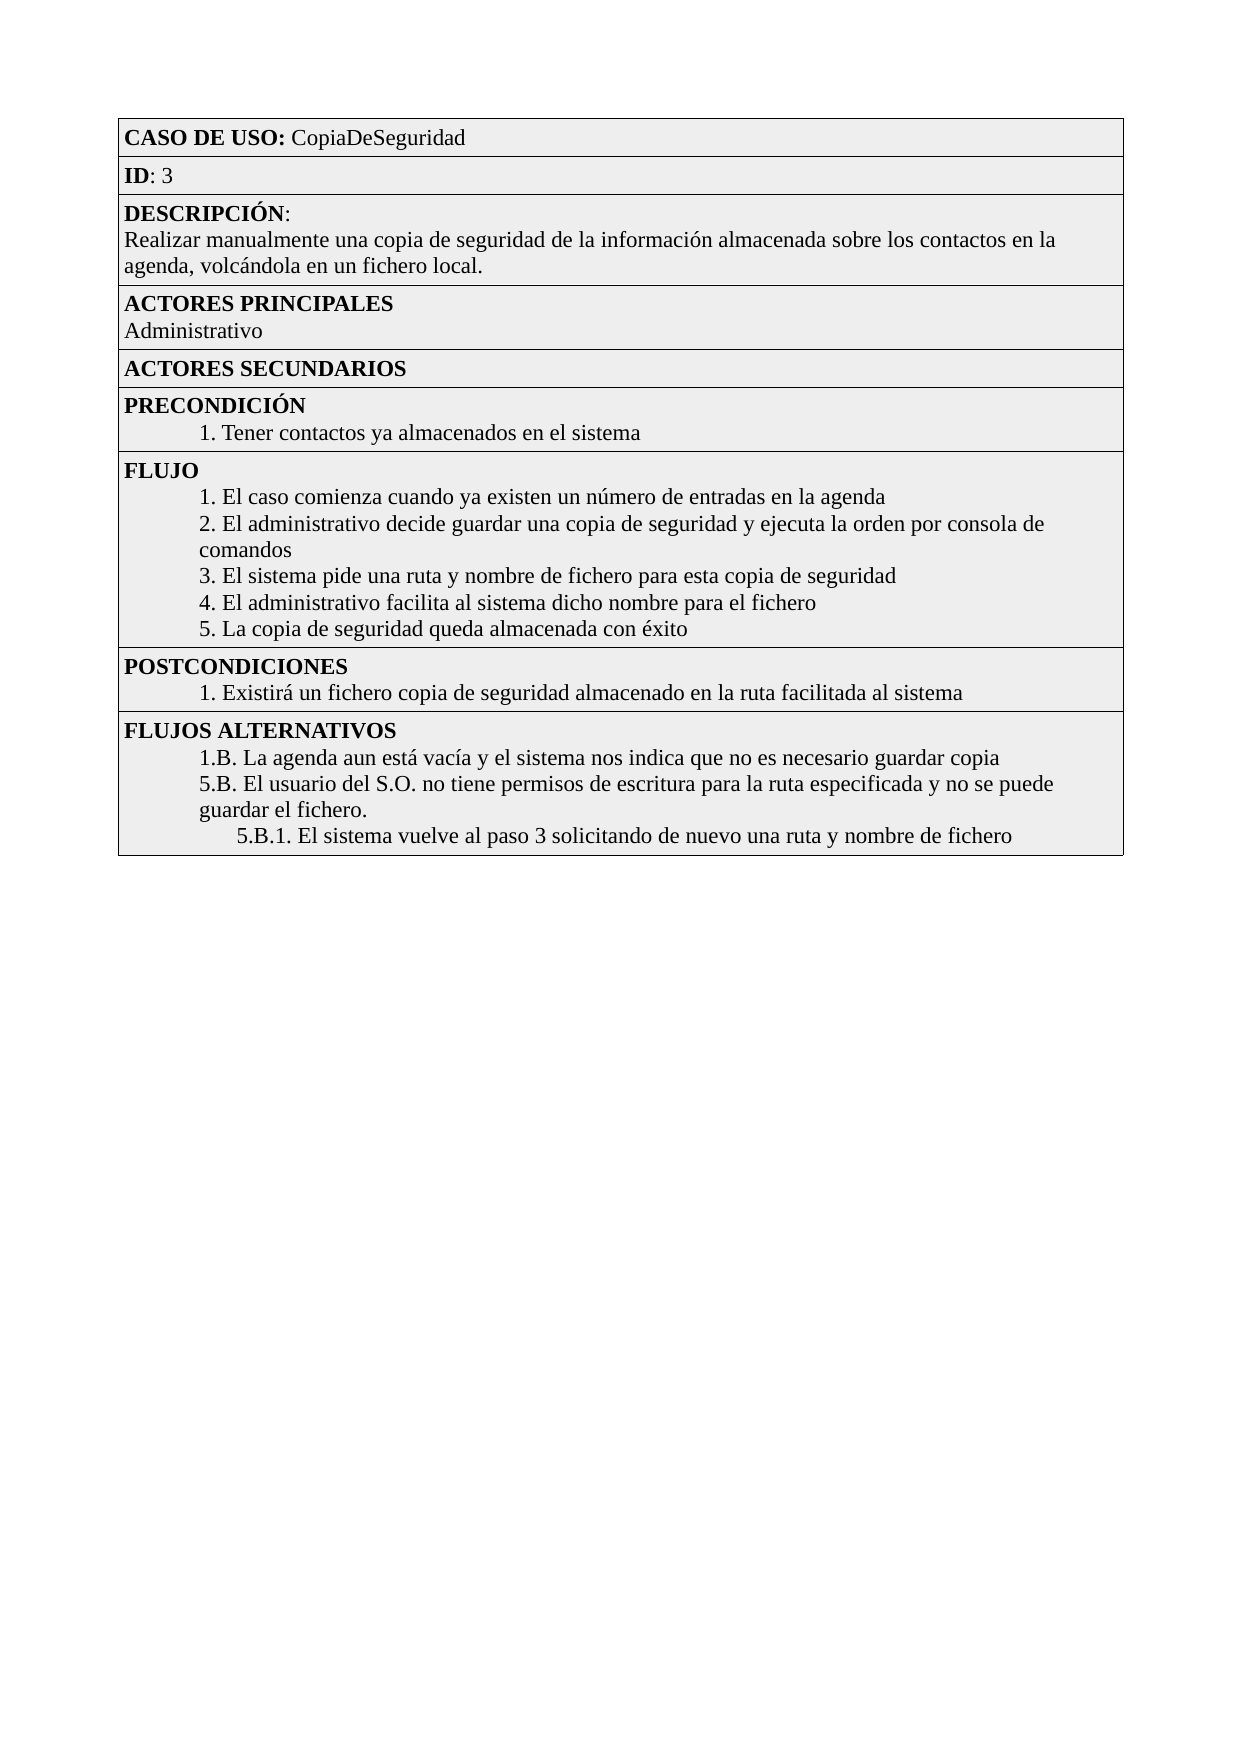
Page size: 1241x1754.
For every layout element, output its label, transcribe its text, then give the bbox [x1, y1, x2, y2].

table_cell ID: 3 [119, 157, 1123, 194]
table_cell FLUJO 1. El caso comienza cuando ya existen un número de entradas en la agenda 2. El administrativo decide guardar una copia de seguridad y ejecuta la orden por consola de comandos 3. El sistema pide una ruta y nombre de fichero para esta copia de seguridad 4. El administrativo facilita al sistema dicho nombre para el fichero 5. La copia de seguridad queda almacenada con éxito [119, 452, 1123, 647]
table_cell FLUJOS ALTERNATIVOS 1.B. La agenda aun está vacía y el sistema nos indica que no es necesario guardar copia 5.B. El usuario del S.O. no tiene permisos de escritura para la ruta especificada y no se puede guardar el fichero. 5.B.1. El sistema vuelve al paso 3 solicitando de nuevo una ruta y nombre de fichero [119, 712, 1123, 855]
table_cell DESCRIPCIÓN: Realizar manualmente una copia de seguridad de la información almacenada sobre los contactos en la agenda, volcándola en un fichero local. [119, 195, 1123, 284]
table_cell POSTCONDICIONES 1. Existirá un fichero copia de seguridad almacenado en la ruta facilitada al sistema [119, 648, 1123, 711]
table_header CASO DE USO: CopiaDeSeguridad [119, 119, 1123, 156]
table_cell ACTORES SECUNDARIOS [119, 350, 1123, 387]
table_cell ACTORES PRINCIPALES Administrativo [119, 286, 1123, 349]
table_cell PRECONDICIÓN 1. Tener contactos ya almacenados en el sistema [119, 388, 1123, 451]
